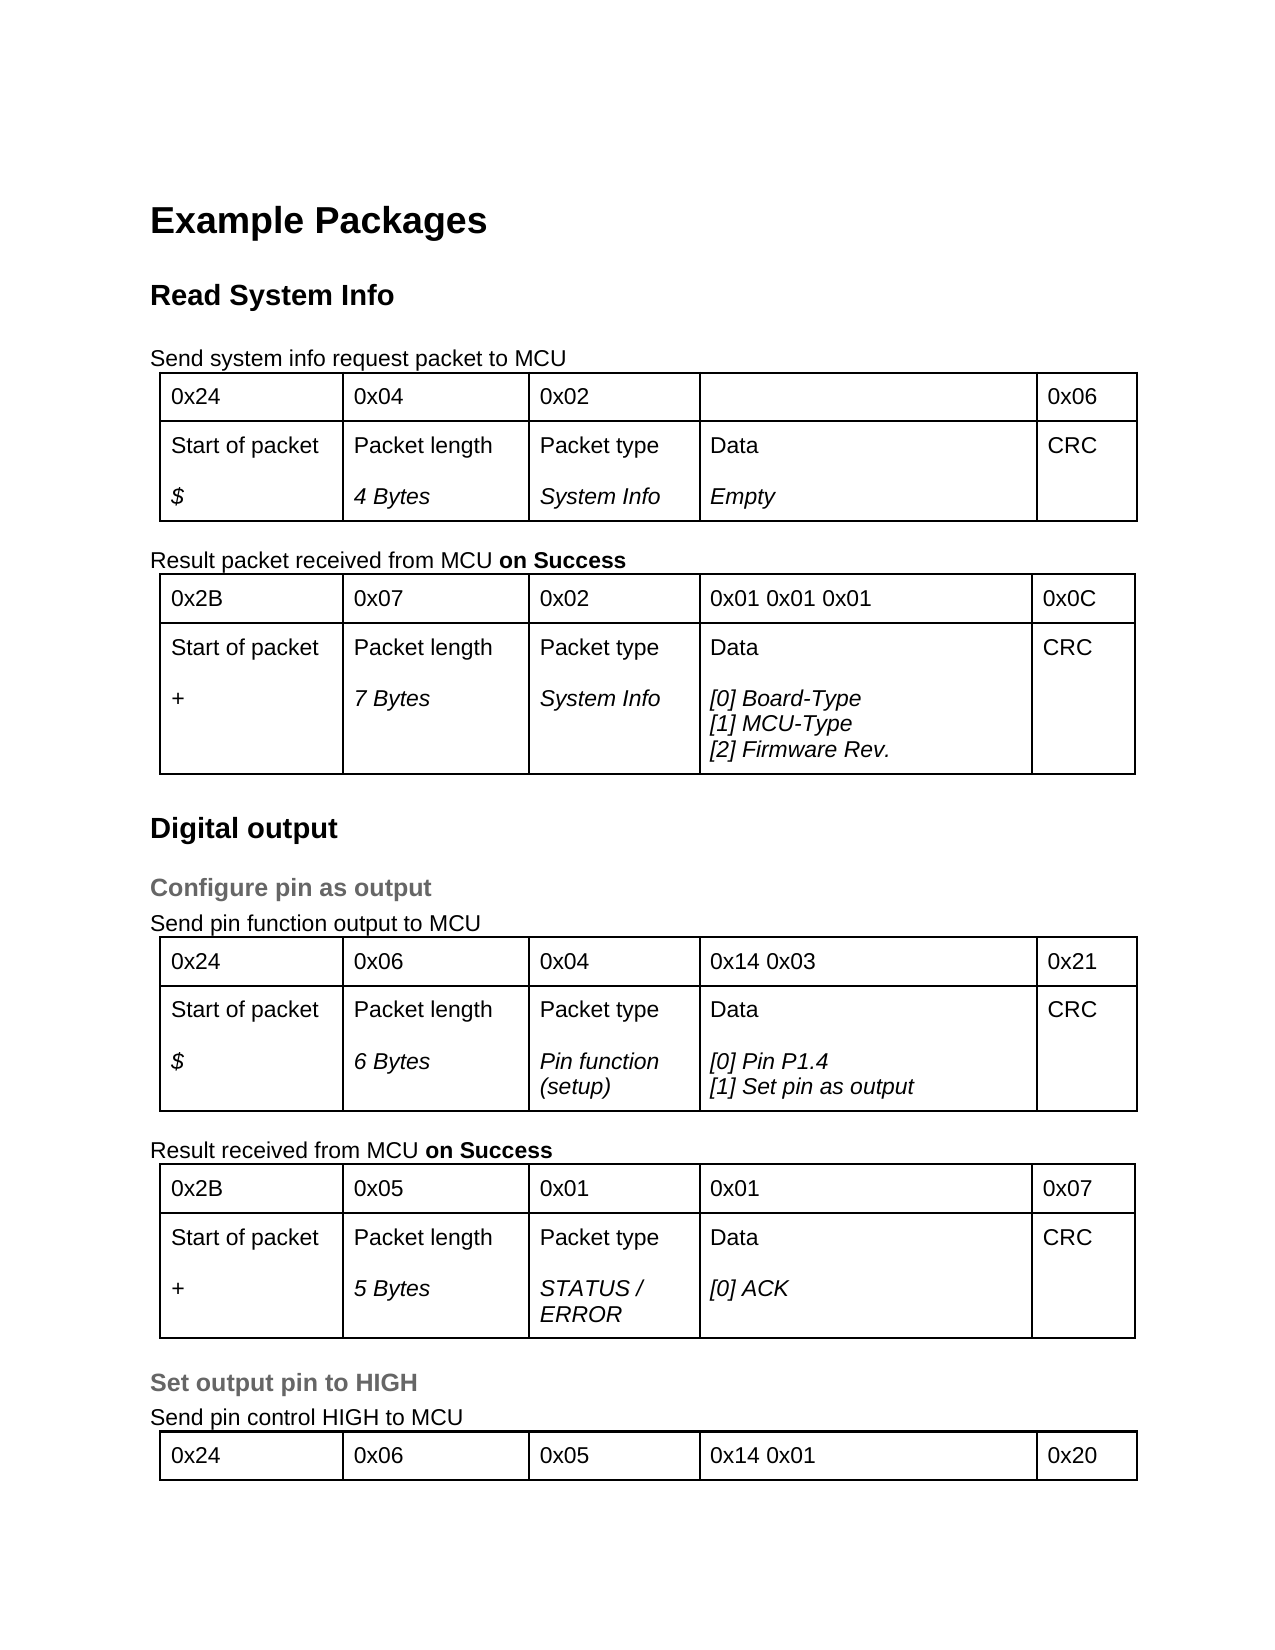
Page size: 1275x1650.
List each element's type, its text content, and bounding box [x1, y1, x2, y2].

table_cell Packet length 5 Bytes [344, 1214, 528, 1337]
table_header 0x0C [1033, 575, 1134, 622]
table_header 0x07 [344, 575, 528, 622]
subtitle Example Packages [150, 200, 1125, 242]
subtitle Digital output [150, 812, 1125, 845]
subtitle Configure pin as output [150, 874, 1125, 902]
table_header 0x24 [161, 938, 342, 984]
table_header 0x01 [530, 1165, 699, 1212]
table_cell Packet type System Info [530, 422, 699, 520]
table_cell Packet type Pin function (setup) [530, 987, 699, 1110]
table_cell Packet type System Info [530, 624, 699, 773]
table_cell Data Empty [701, 422, 1036, 520]
table_cell Start of packet $ [161, 422, 342, 520]
table_cell Packet type STATUS / ERROR [530, 1214, 699, 1337]
table_header 0x02 [530, 575, 699, 622]
table_cell CRC [1033, 1214, 1134, 1337]
table_header 0x01 [701, 1165, 1031, 1212]
table_header 0x02 [530, 374, 699, 420]
text Result received from MCU on Success [150, 1138, 1125, 1163]
table_header 0x07 [1033, 1165, 1134, 1212]
table_header 0x21 [1038, 938, 1136, 984]
table_header 0x06 [344, 938, 528, 984]
table_header 0x20 [1038, 1433, 1136, 1479]
table_cell Packet length 6 Bytes [344, 987, 528, 1110]
table_cell Packet length 4 Bytes [344, 422, 528, 520]
table_header 0x14 0x01 [701, 1433, 1036, 1479]
table_header [701, 374, 1036, 420]
table_cell Packet length 7 Bytes [344, 624, 528, 773]
subtitle Read System Info [150, 279, 1125, 312]
table_header 0x04 [344, 374, 528, 420]
table_header 0x06 [1038, 374, 1136, 420]
table_header 0x05 [530, 1433, 699, 1479]
subtitle Set output pin to HIGH [150, 1368, 1125, 1396]
table_header 0x24 [161, 374, 342, 420]
text Send pin function output to MCU [150, 910, 1125, 936]
table_cell Data [0] ACK [701, 1214, 1031, 1337]
text Result packet received from MCU on Success [150, 548, 1125, 573]
table_cell Start of packet + [161, 624, 342, 773]
table_cell Data [0] Pin P1.4 [1] Set pin as output [701, 987, 1036, 1110]
table_cell Start of packet + [161, 1214, 342, 1337]
table_cell CRC [1033, 624, 1134, 773]
table_header 0x04 [530, 938, 699, 984]
table_header 0x2B [161, 575, 342, 622]
table_header 0x2B [161, 1165, 342, 1212]
table_header 0x05 [344, 1165, 528, 1212]
table_cell CRC [1038, 422, 1136, 520]
table_header 0x01 0x01 0x01 [701, 575, 1031, 622]
text Send pin control HIGH to MCU [150, 1405, 1125, 1430]
table_cell Start of packet $ [161, 987, 342, 1110]
table_header 0x14 0x03 [701, 938, 1036, 984]
table_header 0x06 [344, 1433, 528, 1479]
table_cell CRC [1038, 987, 1136, 1110]
text Send system info request packet to MCU [150, 346, 1125, 372]
table_cell Data [0] Board-Type [1] MCU-Type [2] Firmware Rev. [701, 624, 1031, 773]
table_header 0x24 [161, 1433, 342, 1479]
